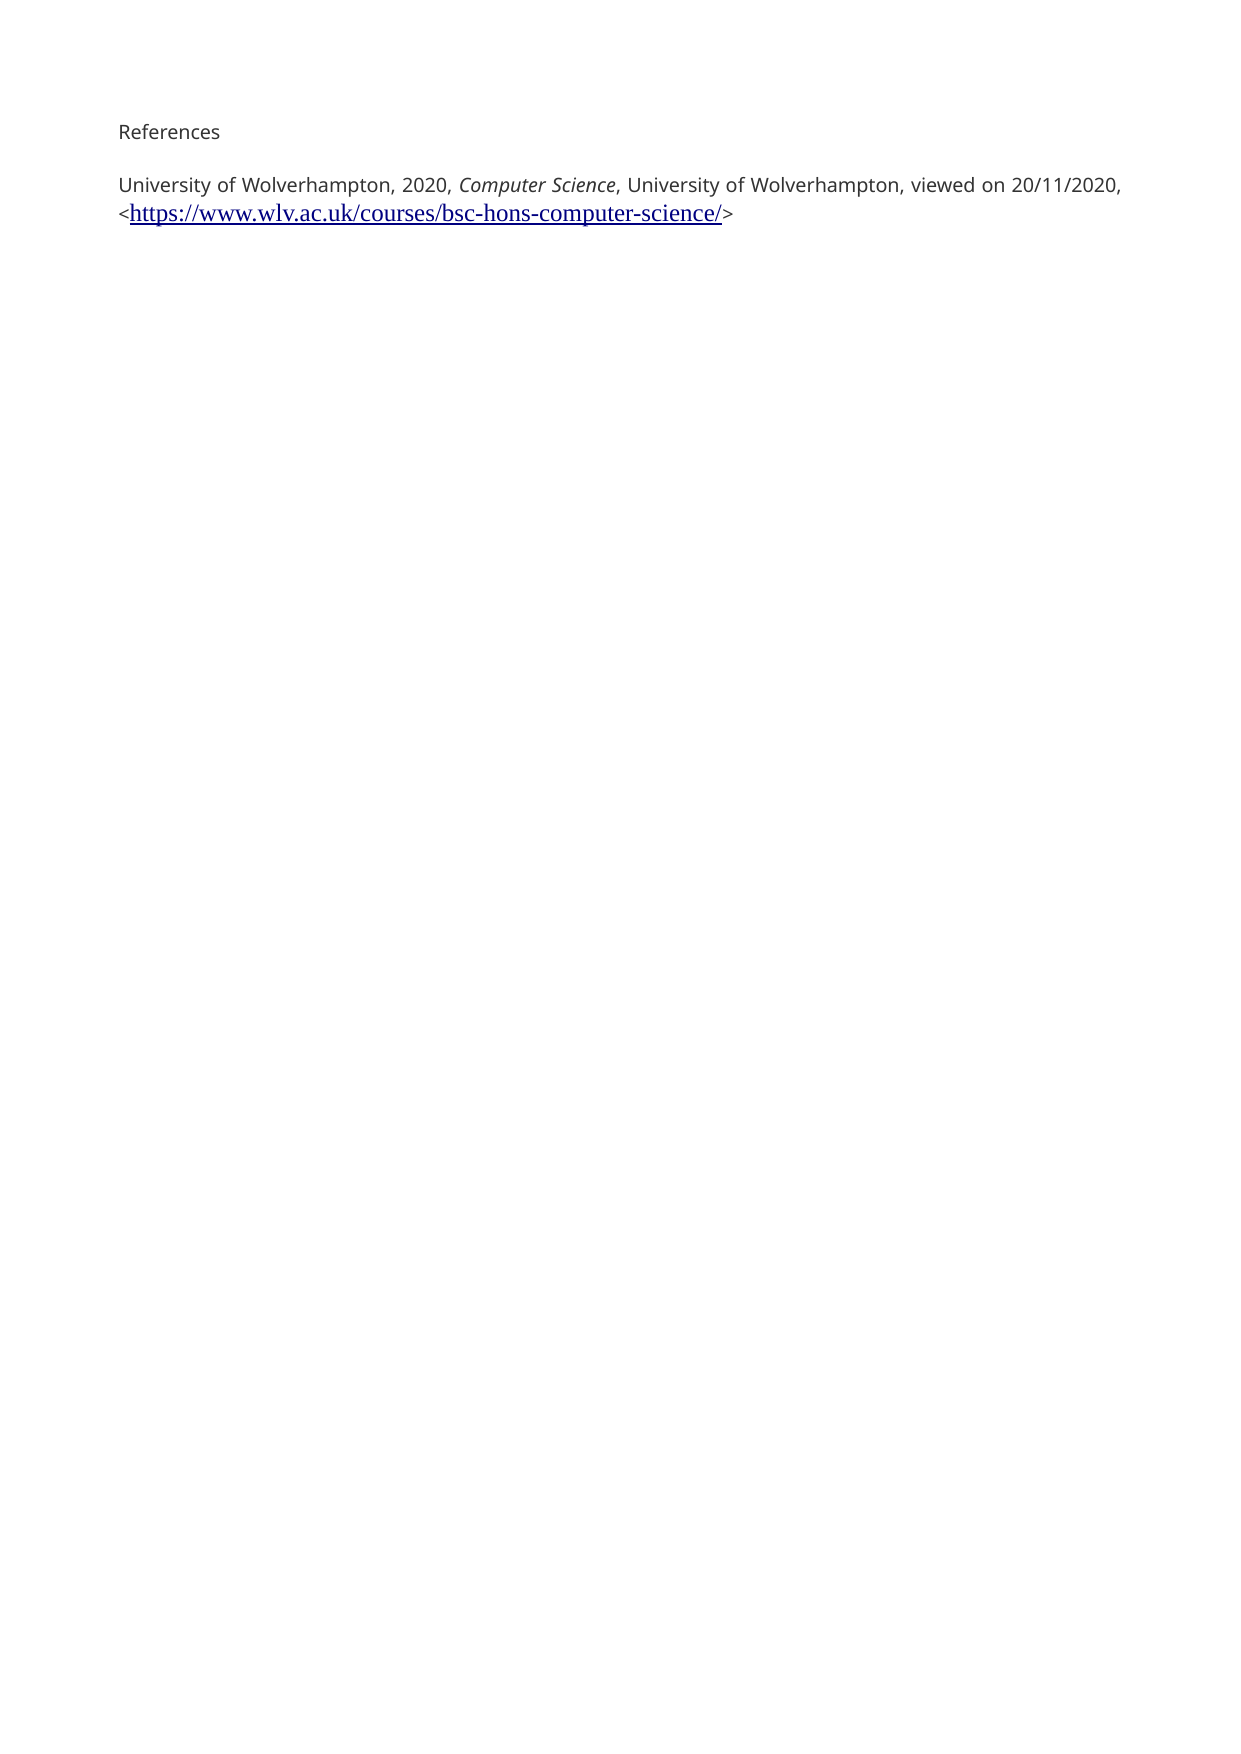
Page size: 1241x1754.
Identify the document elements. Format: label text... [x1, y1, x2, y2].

text References [118, 118, 1122, 145]
text University of Wolverhampton, 2020, Computer Science, University of Wolverhampton, viewed on 20/11/2020, <https://www.wlv.ac.uk/courses/bsc-hons-computer-science/> [118, 172, 1122, 227]
